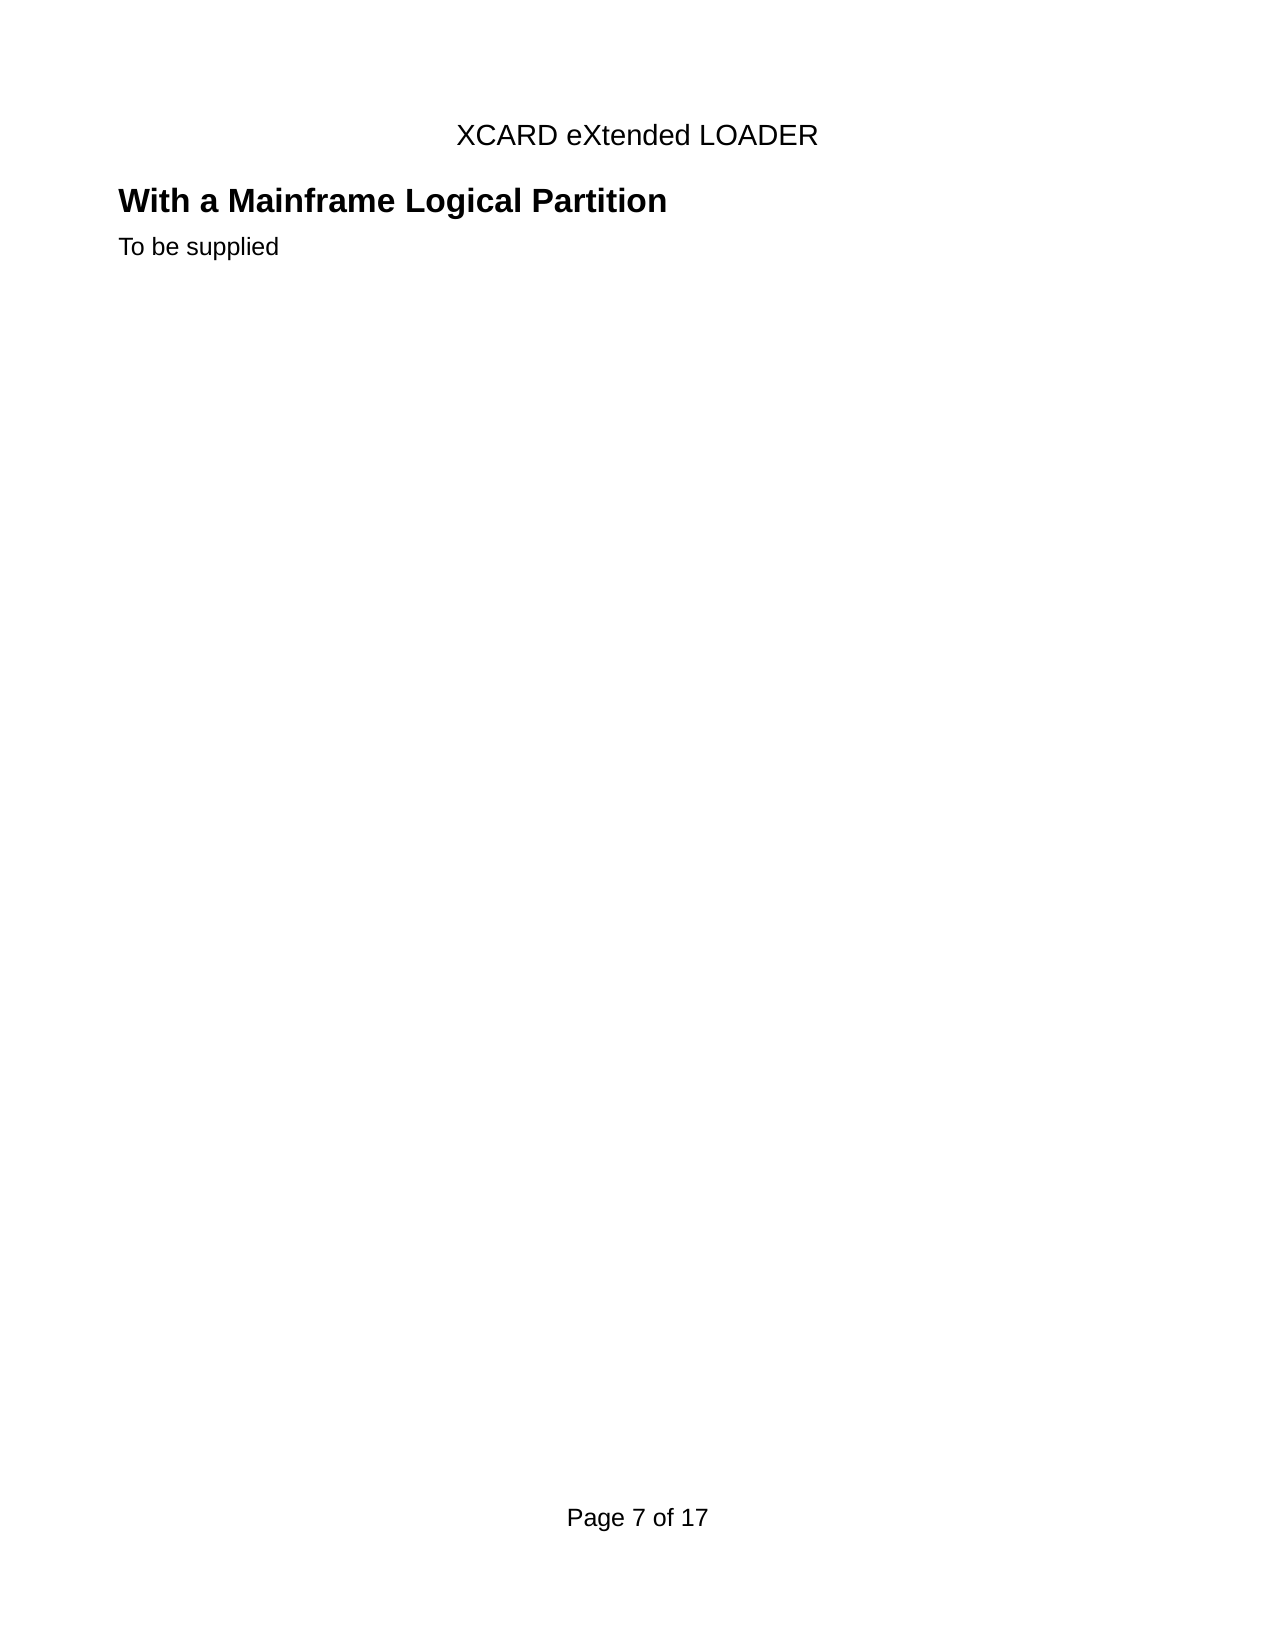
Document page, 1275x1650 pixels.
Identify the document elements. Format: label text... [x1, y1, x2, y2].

subtitle With a Mainframe Logical Partition [118, 181, 1157, 220]
text To be supplied [118, 232, 1157, 261]
